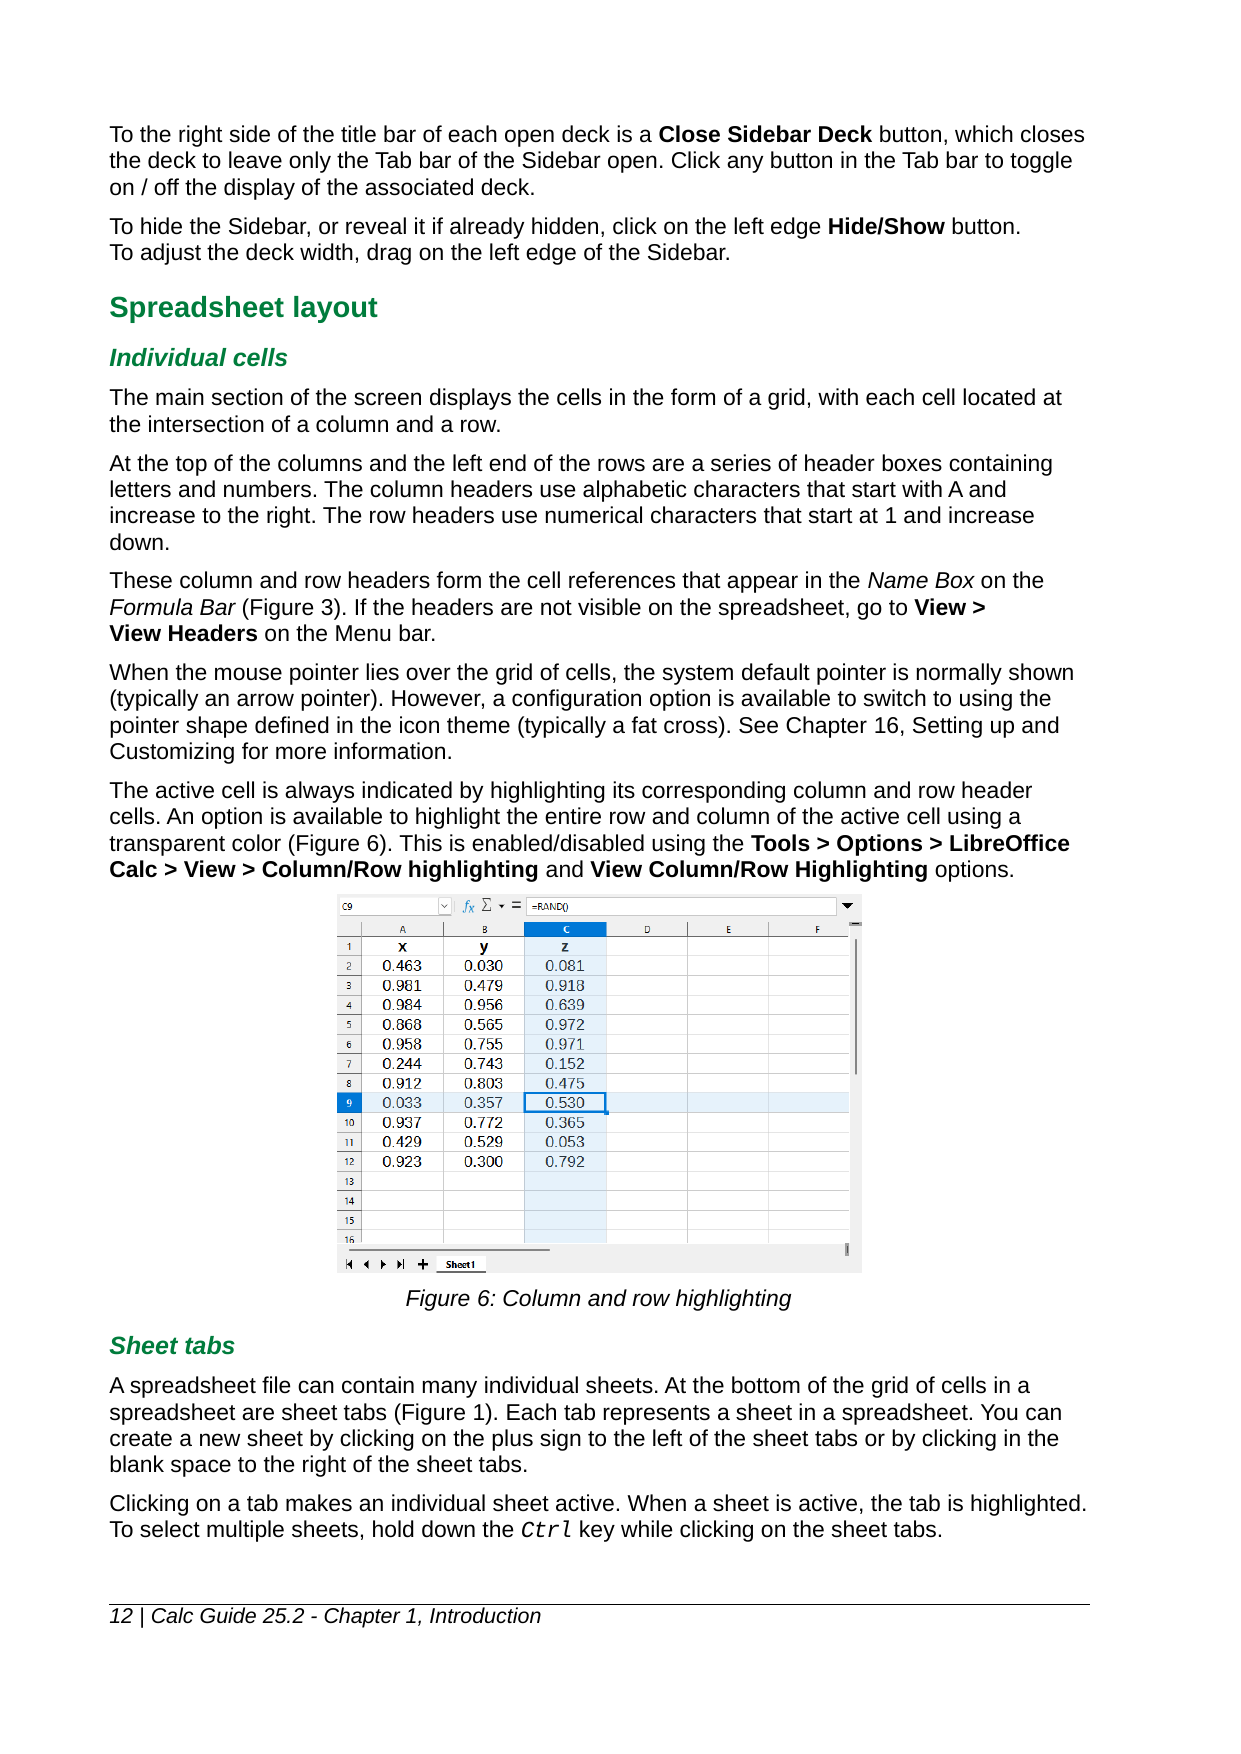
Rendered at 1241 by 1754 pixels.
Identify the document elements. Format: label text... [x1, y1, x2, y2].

text At the top of the columns and the left end of the rows are a series of header boxes containing letters and numbers. The column headers use alphabetic characters that start with A and increase to the right. The row headers use numerical characters that start at 1 and increase down. [109, 449, 1090, 555]
text Clicking on a tab makes an individual sheet active. When a sheet is active, the tab is highlighted. To select multiple sheets, hold down the Ctrl key while clicking on the sheet tabs. [109, 1490, 1090, 1545]
subtitle Spreadsheet layout [109, 290, 1090, 324]
text To the right side of the title bar of each open deck is a Close Sidebar Deck button, which closes the deck to leave only the Tab bar of the Sidebar open. Click any button in the Tab bar to toggle on / off the display of the associated deck. [109, 121, 1090, 200]
text Figure 6: Column and row highlighting [337, 1285, 862, 1312]
picture [337, 894, 862, 1273]
text The main section of the screen displays the cells in the form of a grid, with each cell located at the intersection of a column and a row. [109, 384, 1090, 437]
subtitle Individual cells [109, 343, 1090, 372]
text A spreadsheet file can contain many individual sheets. At the bottom of the grid of cells in a spreadsheet are sheet tabs (Figure 1). Each tab represents a sheet in a spreadsheet. You can create a new sheet by clicking on the plus sign to the left of the sheet tabs or by clicking in the blank space to the right of the sheet tabs. [109, 1372, 1090, 1478]
text The active cell is always indicated by highlighting its corresponding column and row header cells. An option is available to highlight the entire row and column of the active cell using a transparent color (Figure 6). This is enabled/disabled using the Tools > Options > LibreOffice Calc > View > Column/Row highlighting and View Column/Row Highlighting options. [109, 777, 1090, 882]
text These column and row headers form the cell references that appear in the Name Box on the Formula Bar (Figure 3). If the headers are not visible on the spreadsheet, go to View > View Headers on the Menu bar. [109, 567, 1090, 646]
text To hide the Sidebar, or reveal it if already hidden, click on the left edge Hide/Show button. To adjust the deck width, drag on the left edge of the Sidebar. [109, 213, 1090, 265]
subtitle Sheet tabs [109, 1331, 1090, 1360]
text When the mouse pointer lies over the grid of cells, the system default pointer is normally shown (typically an arrow pointer). However, a configuration option is available to switch to using the pointer shape defined in the icon theme (typically a fat cross). See Chapter 16, Setting up and Customizing for more information. [109, 659, 1090, 764]
